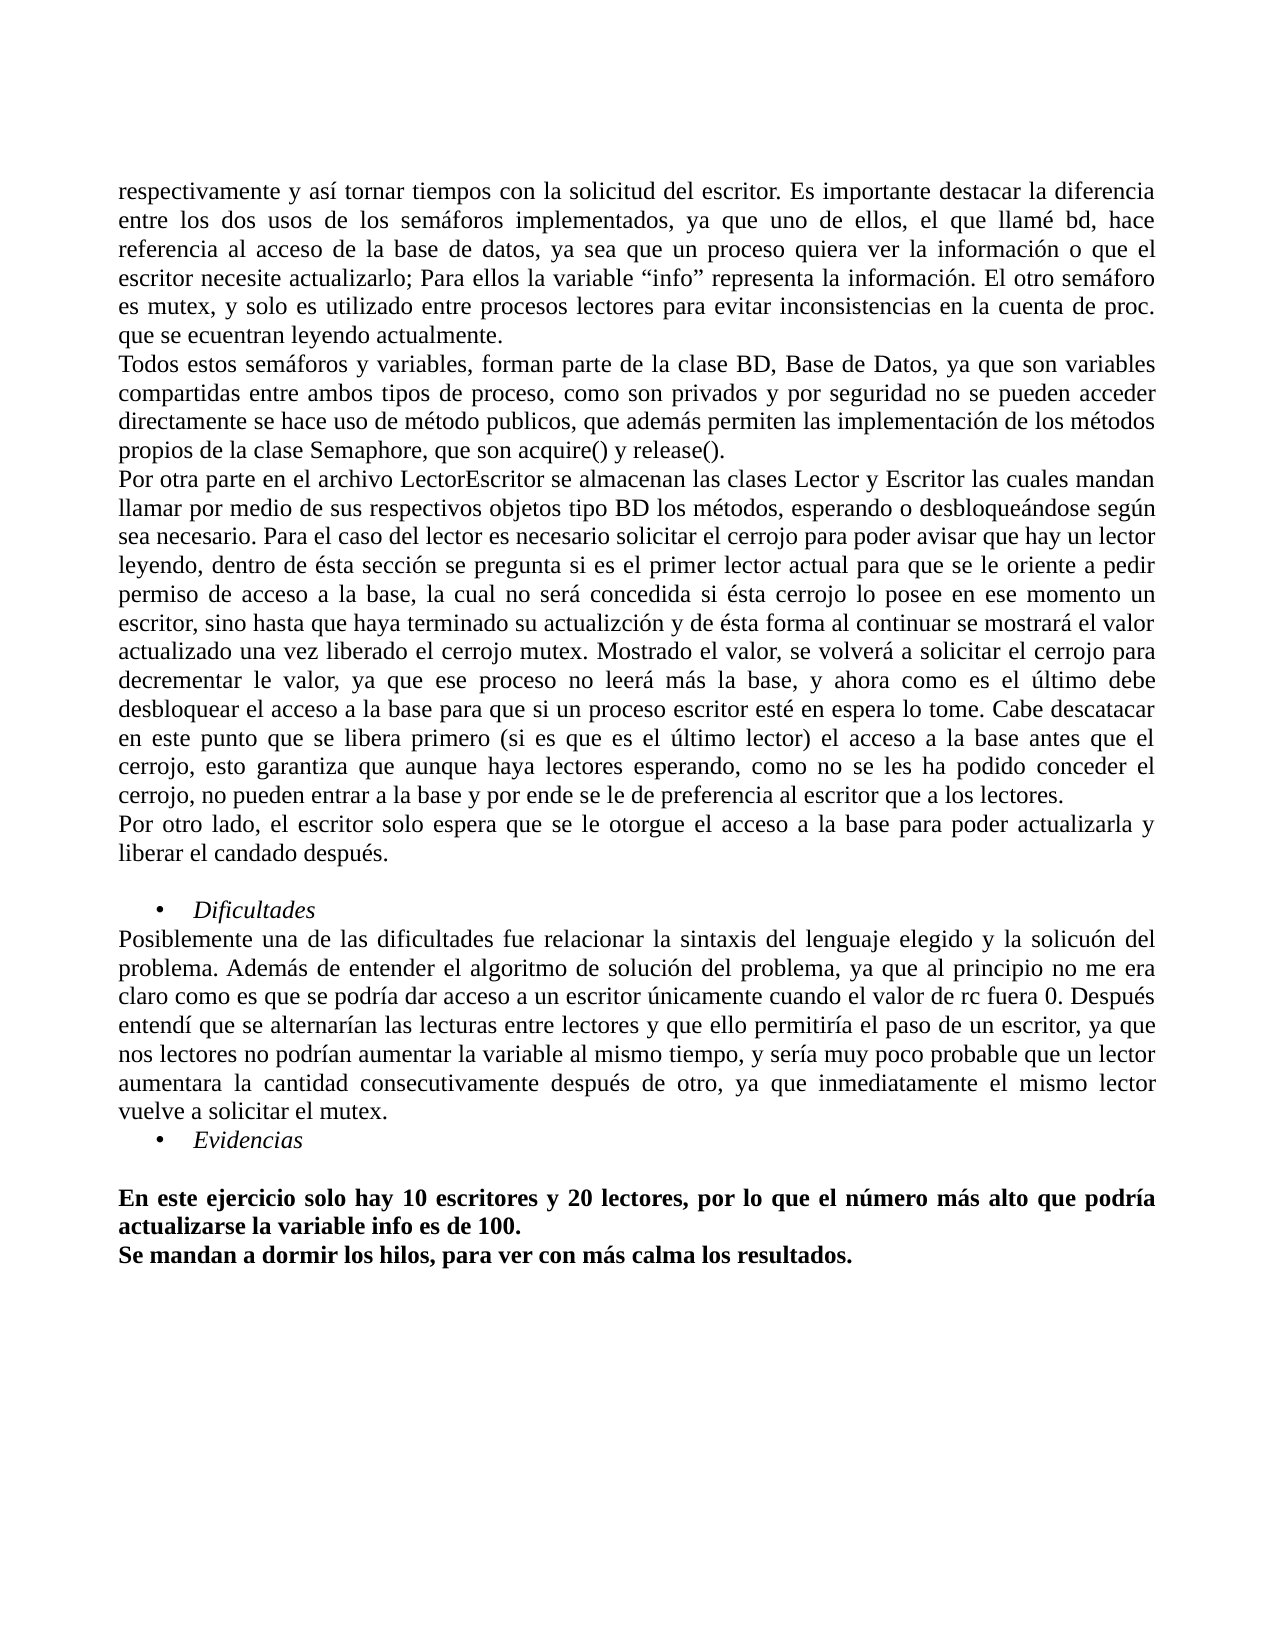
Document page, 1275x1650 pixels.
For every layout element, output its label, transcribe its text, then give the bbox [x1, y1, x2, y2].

list Dificultades [156, 895, 1157, 924]
text Todos estos semáforos y variables, forman parte de la clase BD, Base de Datos, ya que son variables compartidas entre ambos tipos de proceso, como son privados y por seguridad no se pueden acceder directamente se hace uso de método publicos, que además permiten las implementación de los métodos propios de la clase Semaphore, que son acquire() y release(). [118, 349, 1157, 464]
text En este ejercicio solo hay 10 escritores y 20 lectores, por lo que el número más alto que podría actualizarse la variable info es de 100. [118, 1183, 1157, 1240]
list Evidencias [156, 1125, 1157, 1154]
text Por otro lado, el escritor solo espera que se le otorgue el acceso a la base para poder actualizarla y liberar el candado después. [118, 809, 1157, 866]
text Se mandan a dormir los hilos, para ver con más calma los resultados. [118, 1240, 1157, 1269]
text Por otra parte en el archivo LectorEscritor se almacenan las clases Lector y Escritor las cuales mandan llamar por medio de sus respectivos objetos tipo BD los métodos, esperando o desbloqueándose según sea necesario. Para el caso del lector es necesario solicitar el cerrojo para poder avisar que hay un lector leyendo, dentro de ésta sección se pregunta si es el primer lector actual para que se le oriente a pedir permiso de acceso a la base, la cual no será concedida si ésta cerrojo lo posee en ese momento un escritor, sino hasta que haya terminado su actualizción y de ésta forma al continuar se mostrará el valor actualizado una vez liberado el cerrojo mutex. Mostrado el valor, se volverá a solicitar el cerrojo para decrementar le valor, ya que ese proceso no leerá más la base, y ahora como es el último debe desbloquear el acceso a la base para que si un proceso escritor esté en espera lo tome. Cabe descatacar en este punto que se libera primero (si es que es el último lector) el acceso a la base antes que el cerrojo, esto garantiza que aunque haya lectores esperando, como no se les ha podido conceder el cerrojo, no pueden entrar a la base y por ende se le de preferencia al escritor que a los lectores. [118, 464, 1157, 809]
text respectivamente y así tornar tiempos con la solicitud del escritor. Es importante destacar la diferencia entre los dos usos de los semáforos implementados, ya que uno de ellos, el que llamé bd, hace referencia al acceso de la base de datos, ya sea que un proceso quiera ver la información o que el escritor necesite actualizarlo; Para ellos la variable “info” representa la información. El otro semáforo es mutex, y solo es utilizado entre procesos lectores para evitar inconsistencias en la cuenta de proc. que se ecuentran leyendo actualmente. [118, 176, 1157, 349]
text Posiblemente una de las dificultades fue relacionar la sintaxis del lenguaje elegido y la solicuón del problema. Además de entender el algoritmo de solución del problema, ya que al principio no me era claro como es que se podría dar acceso a un escritor únicamente cuando el valor de rc fuera 0. Después entendí que se alternarían las lecturas entre lectores y que ello permitiría el paso de un escritor, ya que nos lectores no podrían aumentar la variable al mismo tiempo, y sería muy poco probable que un lector aumentara la cantidad consecutivamente después de otro, ya que inmediatamente el mismo lector vuelve a solicitar el mutex. [118, 924, 1157, 1125]
